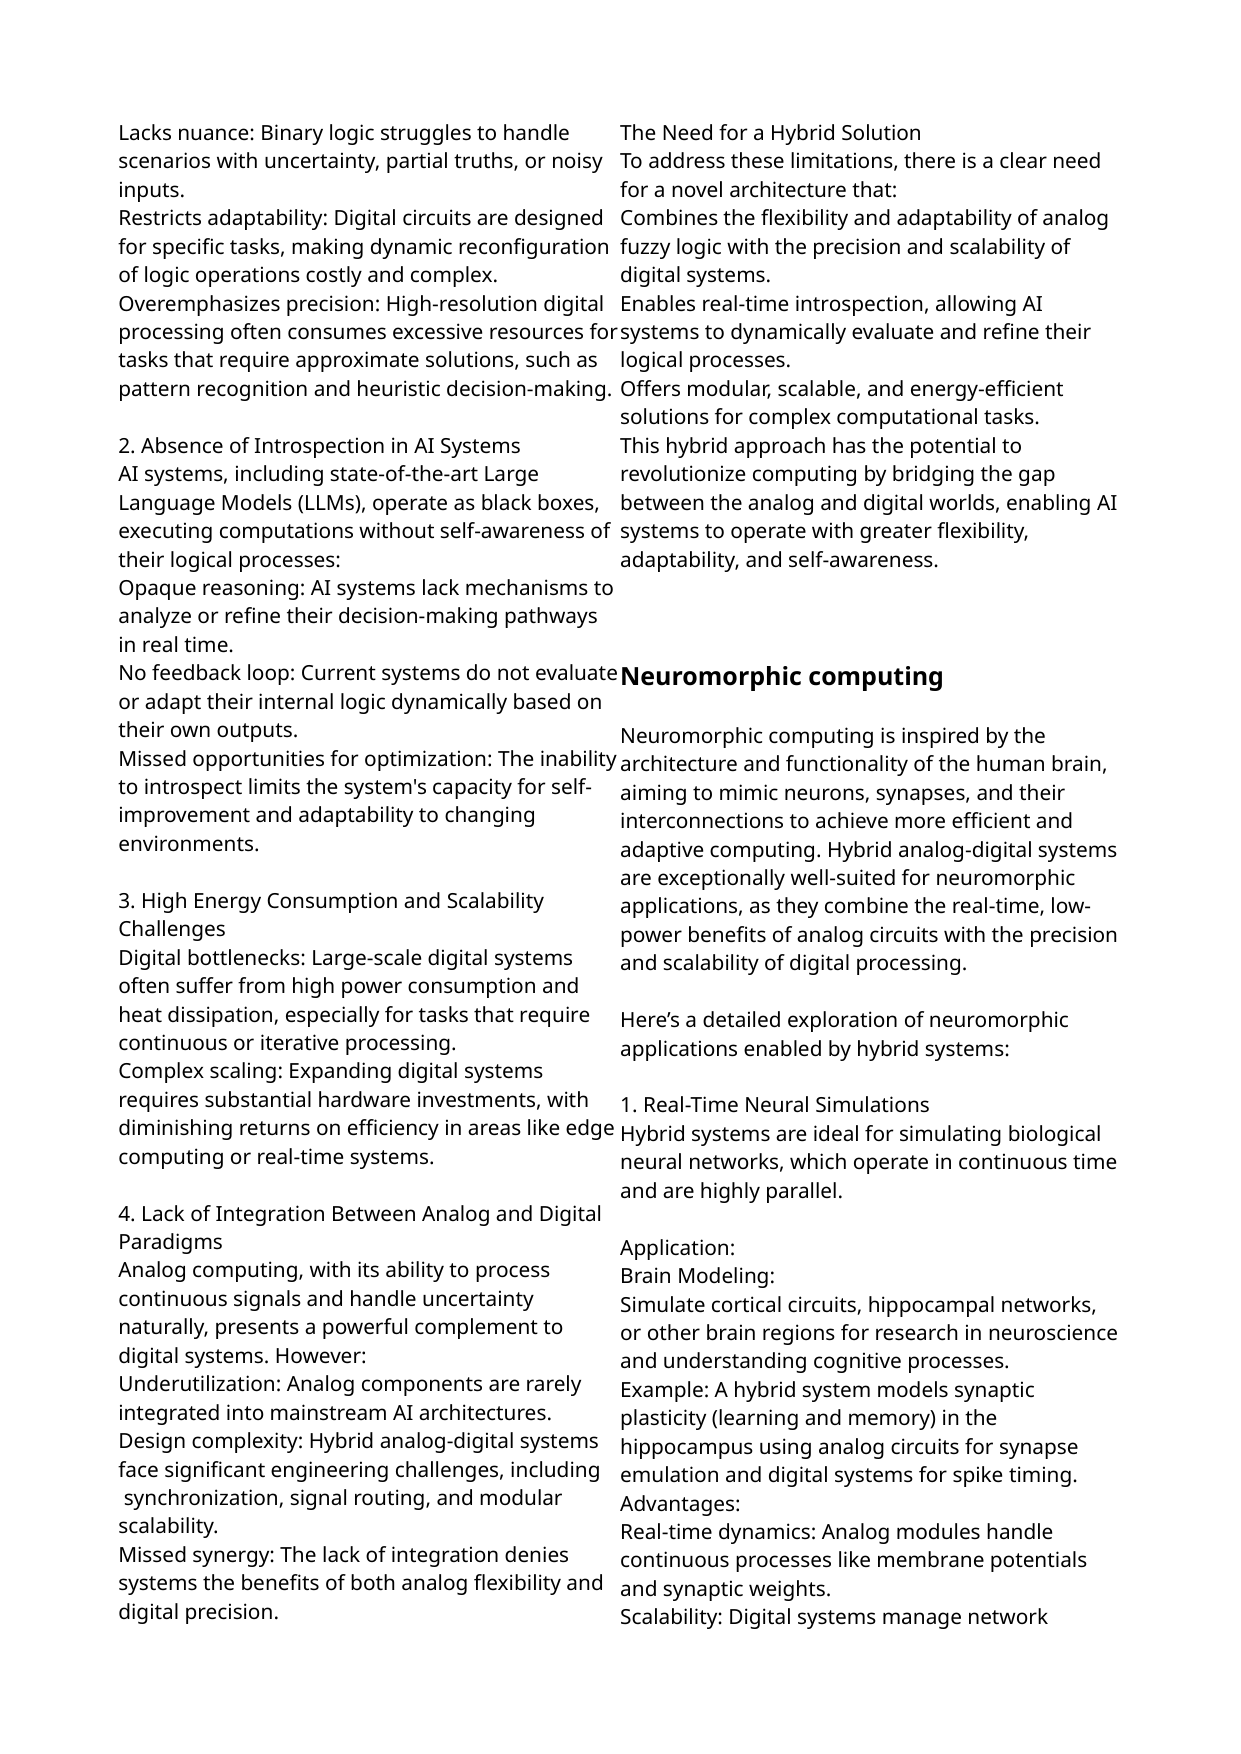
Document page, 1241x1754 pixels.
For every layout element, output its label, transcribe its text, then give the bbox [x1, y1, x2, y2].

text 3. High Energy Consumption and Scalability Challenges [118, 886, 620, 943]
text Lacks nuance: Binary logic struggles to handle scenarios with uncertainty, partial truths, or noisy inputs. [118, 118, 620, 203]
text Advantages: [620, 1489, 1122, 1517]
text Complex scaling: Expanding digital systems requires substantial hardware investments, with diminishing returns on efficiency in areas like edge computing or real-time systems. [118, 1057, 620, 1170]
text Design complexity: Hybrid analog-digital systems face significant engineering challenges, including [118, 1426, 620, 1483]
text Example: A hybrid system models synaptic plasticity (learning and memory) in the hippocampus using analog circuits for synapse emulation and digital systems for spike timing. [620, 1375, 1122, 1489]
text Here’s a detailed exploration of neuromorphic applications enabled by hybrid systems: [620, 1005, 1122, 1062]
text Combines the flexibility and adaptability of analog fuzzy logic with the precision and scalability of digital systems. [620, 203, 1122, 289]
text Real-time dynamics: Analog modules handle continuous processes like membrane potentials and synaptic weights. [620, 1517, 1122, 1602]
text Simulate cortical circuits, hippocampal networks, or other brain regions for research in neuroscience and understanding cognitive processes. [620, 1290, 1122, 1375]
text This hybrid approach has the potential to revolutionize computing by bridging the gap between the analog and digital worlds, enabling AI systems to operate with greater flexibility, adaptability, and self-awareness. [620, 431, 1122, 573]
text Overemphasizes precision: High-resolution digital processing often consumes excessive resources for tasks that require approximate solutions, such as pattern recognition and heuristic decision-making. [118, 289, 620, 402]
text Offers modular, scalable, and energy-efficient solutions for complex computational tasks. [620, 374, 1122, 431]
text Enables real-time introspection, allowing AI systems to dynamically evaluate and refine their logical processes. [620, 289, 1122, 374]
text 4. Lack of Integration Between Analog and Digital Paradigms [118, 1199, 620, 1256]
text Opaque reasoning: AI systems lack mechanisms to analyze or refine their decision-making pathways in real time. [118, 573, 620, 658]
text Scalability: Digital systems manage network [620, 1602, 1122, 1631]
text Brain Modeling: [620, 1261, 1122, 1290]
text Neuromorphic computing is inspired by the architecture and functionality of the human brain, aiming to mimic neurons, synapses, and their interconnections to achieve more efficient and adaptive computing. Hybrid analog-digital systems are exceptionally well-suited for neuromorphic applications, as they combine the real-time, low-power benefits of analog circuits with the precision and scalability of digital processing. [620, 721, 1122, 977]
text Underutilization: Analog components are rarely integrated into mainstream AI architectures. [118, 1369, 620, 1426]
text Missed synergy: The lack of integration denies systems the benefits of both analog flexibility and digital precision. [118, 1540, 620, 1625]
text Neuromorphic computing [620, 658, 1122, 692]
text synchronization, signal routing, and modular scalability. [118, 1483, 620, 1540]
text Digital bottlenecks: Large-scale digital systems often suffer from high power consumption and heat dissipation, especially for tasks that require continuous or iterative processing. [118, 943, 620, 1057]
text Application: [620, 1233, 1122, 1261]
text Analog computing, with its ability to process continuous signals and handle uncertainty naturally, presents a powerful complement to digital systems. However: [118, 1256, 620, 1369]
text To address these limitations, there is a clear need for a novel architecture that: [620, 147, 1122, 203]
text 2. Absence of Introspection in AI Systems [118, 431, 620, 459]
text Restricts adaptability: Digital circuits are designed for specific tasks, making dynamic reconfiguration of logic operations costly and complex. [118, 203, 620, 289]
text 1. Real-Time Neural Simulations [620, 1091, 1122, 1119]
text The Need for a Hybrid Solution [620, 118, 1122, 147]
text AI systems, including state-of-the-art Large Language Models (LLMs), operate as black boxes, executing computations without self-awareness of their logical processes: [118, 459, 620, 573]
text No feedback loop: Current systems do not evaluate or adapt their internal logic dynamically based on their own outputs. [118, 658, 620, 744]
text Hybrid systems are ideal for simulating biological neural networks, which operate in continuous time and are highly parallel. [620, 1119, 1122, 1204]
text Missed opportunities for optimization: The inability to introspect limits the system's capacity for self-improvement and adaptability to changing environments. [118, 744, 620, 857]
